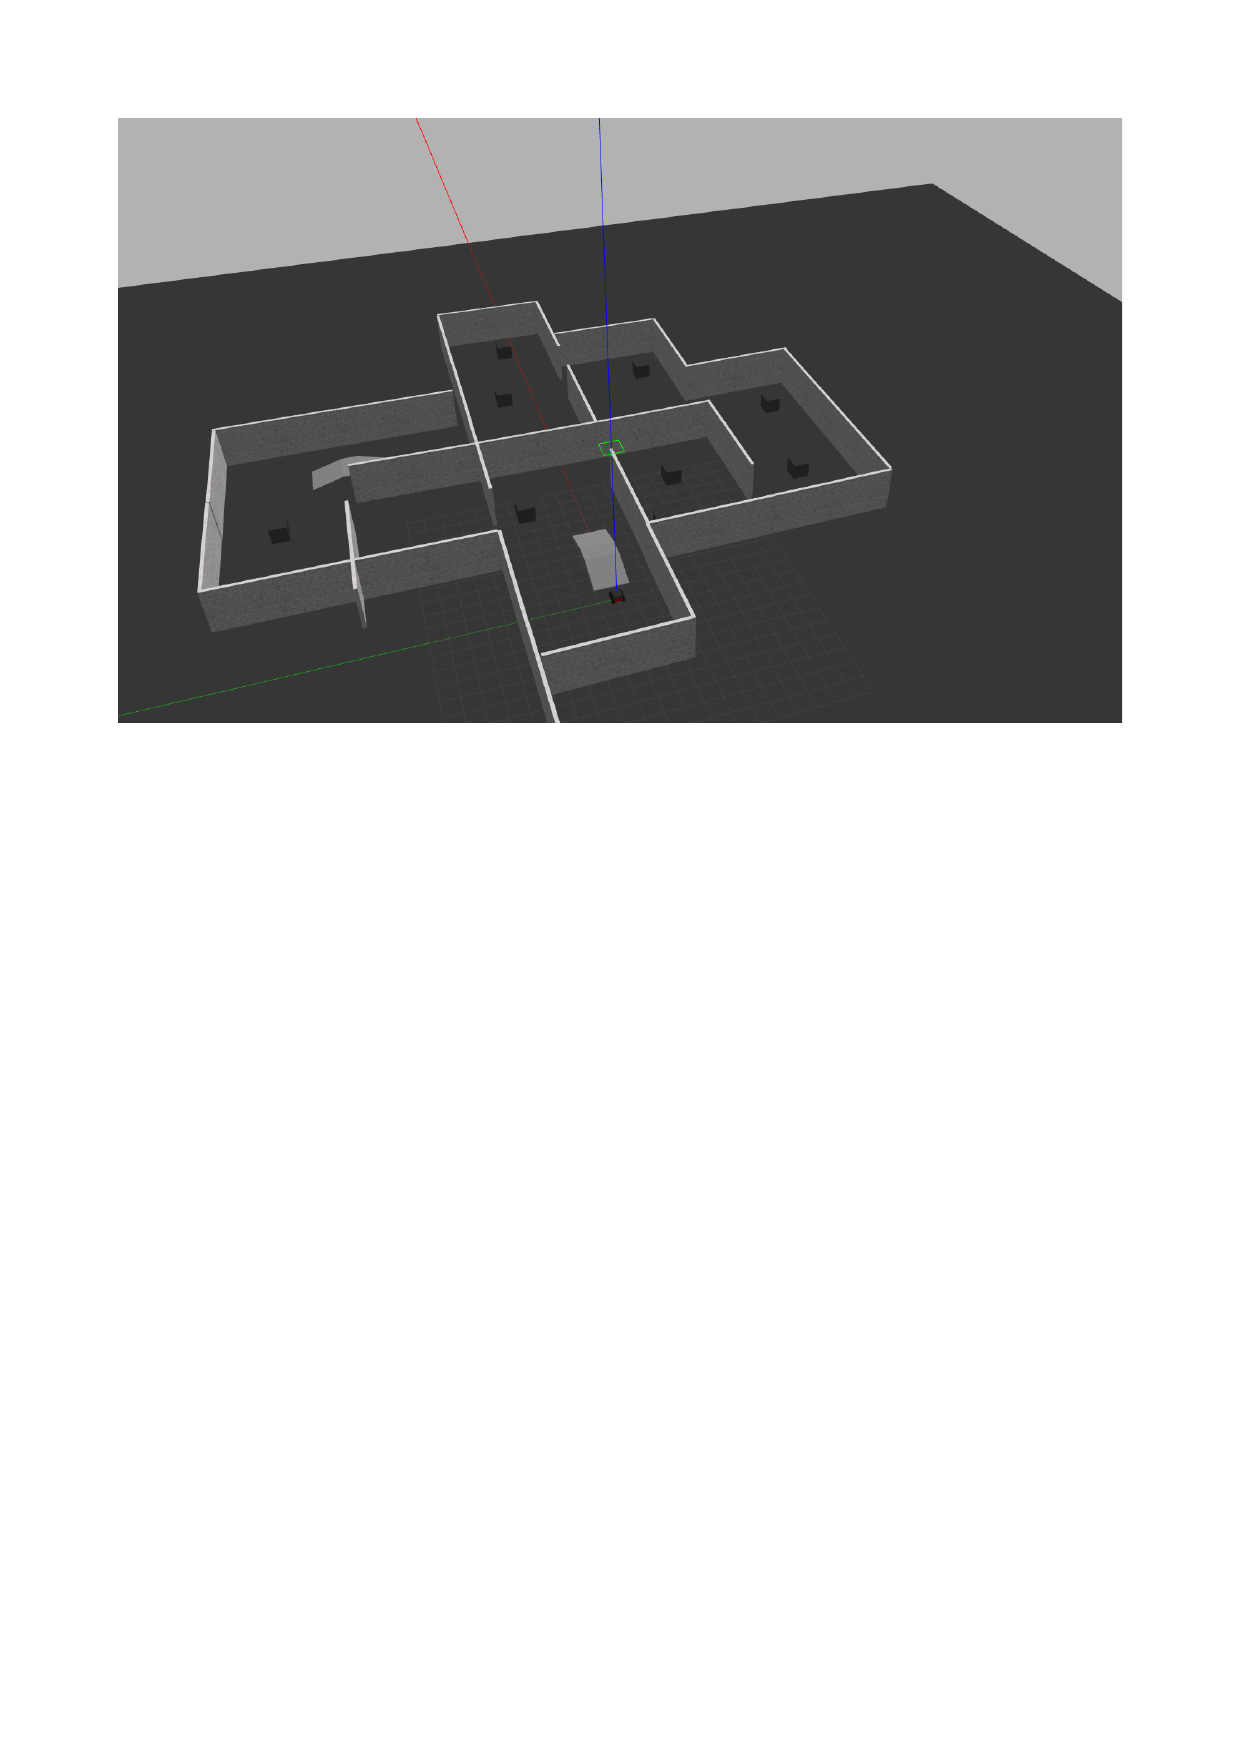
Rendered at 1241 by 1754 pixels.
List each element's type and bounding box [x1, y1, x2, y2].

picture [118, 118, 1123, 723]
